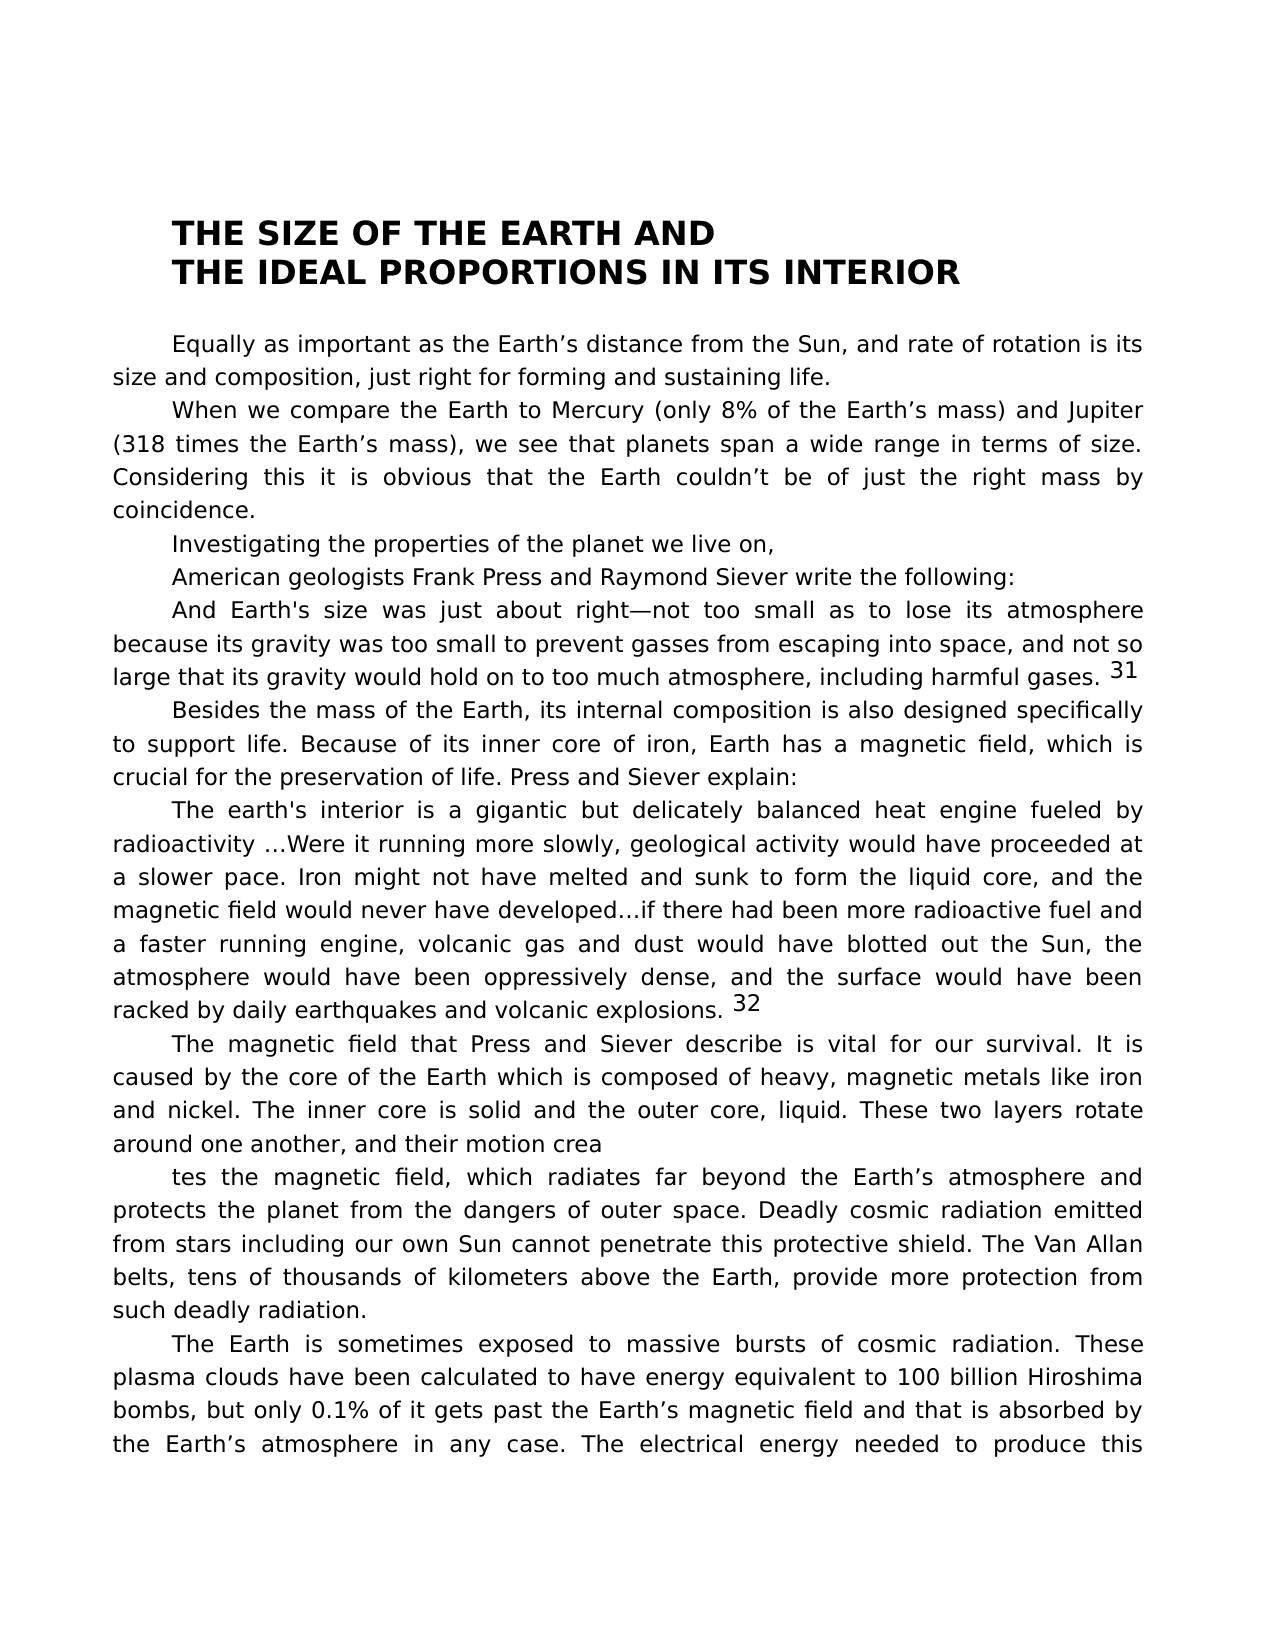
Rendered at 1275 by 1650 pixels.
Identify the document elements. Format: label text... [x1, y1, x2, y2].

text The magnetic field that Press and Siever describe is vital for our survival. It is caused by the core of the Earth which is composed of heavy, magnetic metals like iron and nickel. The inner core is solid and the outer core, liquid. These two layers rotate around one another, and their motion crea [112, 1025, 1145, 1159]
text tes the magnetic field, which radiates far beyond the Earth’s atmosphere and protects the planet from the dangers of outer space. Deadly cosmic radiation emitted from stars including our own Sun cannot penetrate this protective shield. The Van Allan belts, tens of thousands of kilometers above the Earth, provide more protection from such deadly radiation. [112, 1159, 1145, 1325]
text Besides the mass of the Earth, its internal composition is also designed specifically to support life. Because of its inner core of iron, Earth has a magnetic field, which is crucial for the preservation of life. Press and Siever explain: [112, 692, 1145, 792]
text The Earth is sometimes exposed to massive bursts of cosmic radiation. These plasma clouds have been calculated to have energy equivalent to 100 billion Hiroshima bombs, but only 0.1% of it gets past the Earth’s magnetic field and that is absorbed by the Earth’s atmosphere in any case. The electrical energy needed to produce this [112, 1325, 1145, 1459]
text When we compare the Earth to Mercury (only 8% of the Earth’s mass) and Jupiter (318 times the Earth’s mass), we see that planets span a wide range in terms of size. Considering this it is obvious that the Earth couldn’t be of just the right mass by coincidence. [112, 392, 1145, 525]
text The earth's interior is a gigantic but delicately balanced heat engine fueled by radioactivity …Were it running more slowly, geological activity would have proceeded at a slower pace. Iron might not have melted and sunk to form the liquid core, and the magnetic field would never have developed…if there had been more radioactive fuel and a faster running engine, volcanic gas and dust would have blotted out the Sun, the atmosphere would have been oppressively dense, and the surface would have been racked by daily earthquakes and volcanic explosions. 32 [112, 792, 1145, 1025]
subtitle THE IDEAL PROPORTIONS IN ITS INTERIOR [112, 253, 1145, 292]
text Equally as important as the Earth’s distance from the Sun, and rate of rotation is its size and composition, just right for forming and sustaining life. [112, 325, 1145, 392]
text Investigating the properties of the planet we live on, [112, 525, 1145, 559]
text And Earth's size was just about right—not too small as to lose its atmosphere because its gravity was too small to prevent gasses from escaping into space, and not so large that its gravity would hold on to too much atmosphere, including harmful gases. 31 [112, 592, 1145, 692]
text American geologists Frank Press and Raymond Siever write the following: [112, 559, 1145, 592]
subtitle THE SIZE OF THE EARTH AND [112, 214, 1145, 253]
